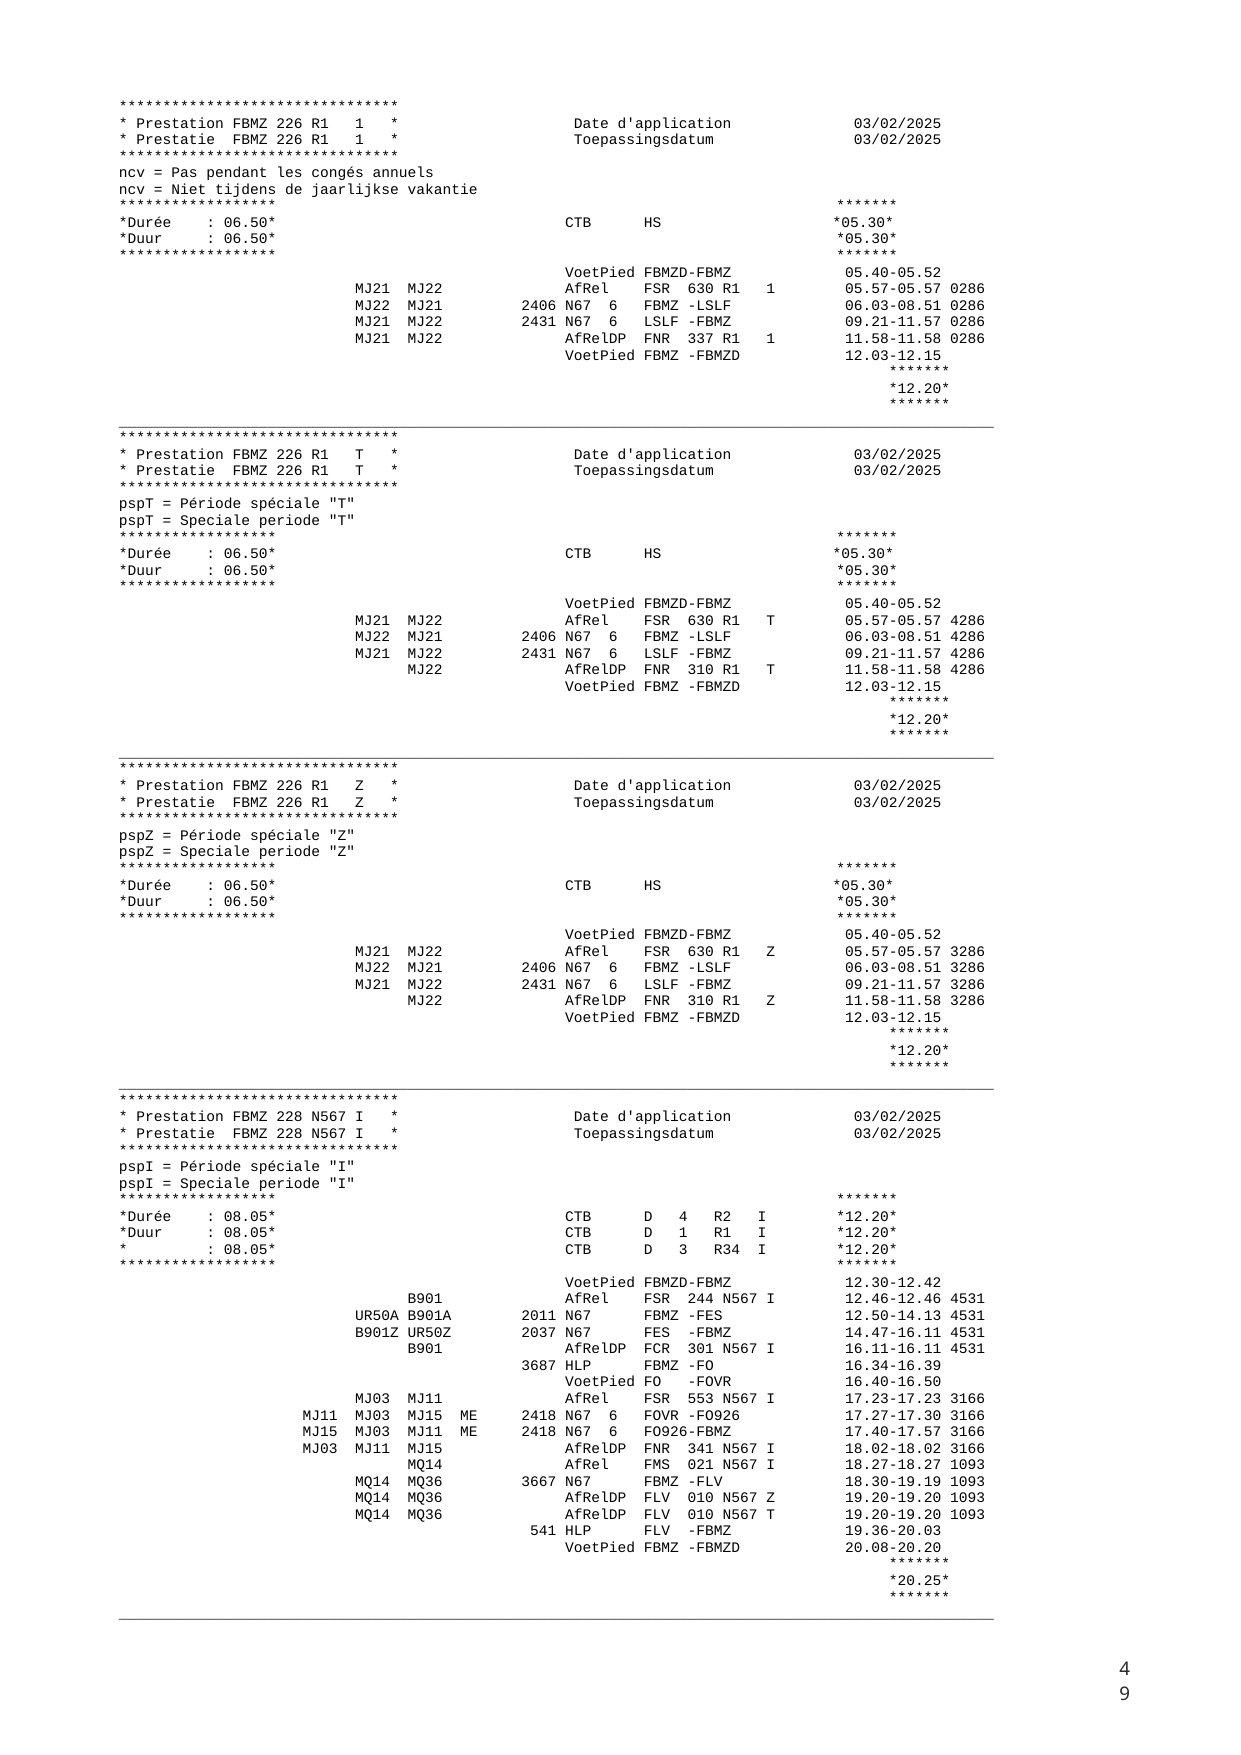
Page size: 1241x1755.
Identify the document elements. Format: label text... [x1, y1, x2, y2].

text ******************************** * Prestation FBMZ 228 N567 I * Date d'application 03/02/2025 * Prestatie FBMZ 228 N567 I * Toepassingsdatum 03/02/2025 ******************************** pspI = Période spéciale "I" pspI = Speciale periode "I" ****************** ******* *Durée : 08.05* CTB D 4 R2 I *12.20* *Duur : 08.05* CTB D 1 R1 I *12.20* * : 08.05* CTB D 3 R34 I *12.20* ****************** ******* VoetPied FBMZD-FBMZ 12.30-12.42 B901 AfRel FSR 244 N567 I 12.46-12.46 4531 UR50A B901A 2011 N67 FBMZ -FES 12.50-14.13 4531 B901Z UR50Z 2037 N67 FES -FBMZ 14.47-16.11 4531 B901 AfRelDP FCR 301 N567 I 16.11-16.11 4531 3687 HLP FBMZ -FO 16.34-16.39 VoetPied FO -FOVR 16.40-16.50 MJ03 MJ11 AfRel FSR 553 N567 I 17.23-17.23 3166 MJ11 MJ03 MJ15 ME 2418 N67 6 FOVR -FO926 17.27-17.30 3166 MJ15 MJ03 MJ11 ME 2418 N67 6 FO926-FBMZ 17.40-17.57 3166 MJ03 MJ11 MJ15 AfRelDP FNR 341 N567 I 18.02-18.02 3166 MQ14 AfRel FMS 021 N567 I 18.27-18.27 1093 MQ14 MQ36 3667 N67 FBMZ -FLV 18.30-19.19 1093 MQ14 MQ36 AfRelDP FLV 010 N567 Z 19.20-19.20 1093 MQ14 MQ36 AfRelDP FLV 010 N567 T 19.20-19.20 1093 541 HLP FLV -FBMZ 19.36-20.03 VoetPied FBMZ -FBMZD 20.08-20.20 ******* *20.25* ******* ____________________________________________________________________________________________________ [119, 1093, 1122, 1623]
text ******************************** * Prestation FBMZ 226 R1 1 * Date d'application 03/02/2025 * Prestatie FBMZ 226 R1 1 * Toepassingsdatum 03/02/2025 ******************************** ncv = Pas pendant les congés annuels ncv = Niet tijdens de jaarlijkse vakantie ****************** ******* *Durée : 06.50* CTB HS *05.30* *Duur : 06.50* *05.30* ****************** ******* VoetPied FBMZD-FBMZ 05.40-05.52 MJ21 MJ22 AfRel FSR 630 R1 1 05.57-05.57 0286 MJ22 MJ21 2406 N67 6 FBMZ -LSLF 06.03-08.51 0286 MJ21 MJ22 2431 N67 6 LSLF -FBMZ 09.21-11.57 0286 MJ21 MJ22 AfRelDP FNR 337 R1 1 11.58-11.58 0286 VoetPied FBMZ -FBMZD 12.03-12.15 ******* *12.20* ******* ____________________________________________________________________________________________________ [119, 99, 1122, 431]
text ******************************** * Prestation FBMZ 226 R1 Z * Date d'application 03/02/2025 * Prestatie FBMZ 226 R1 Z * Toepassingsdatum 03/02/2025 ******************************** pspZ = Période spéciale "Z" pspZ = Speciale periode "Z" ****************** ******* *Durée : 06.50* CTB HS *05.30* *Duur : 06.50* *05.30* ****************** ******* VoetPied FBMZD-FBMZ 05.40-05.52 MJ21 MJ22 AfRel FSR 630 R1 Z 05.57-05.57 3286 MJ22 MJ21 2406 N67 6 FBMZ -LSLF 06.03-08.51 3286 MJ21 MJ22 2431 N67 6 LSLF -FBMZ 09.21-11.57 3286 MJ22 AfRelDP FNR 310 R1 Z 11.58-11.58 3286 VoetPied FBMZ -FBMZD 12.03-12.15 ******* *12.20* ******* ____________________________________________________________________________________________________ [119, 762, 1122, 1093]
text ******************************** * Prestation FBMZ 226 R1 T * Date d'application 03/02/2025 * Prestatie FBMZ 226 R1 T * Toepassingsdatum 03/02/2025 ******************************** pspT = Période spéciale "T" pspT = Speciale periode "T" ****************** ******* *Durée : 06.50* CTB HS *05.30* *Duur : 06.50* *05.30* ****************** ******* VoetPied FBMZD-FBMZ 05.40-05.52 MJ21 MJ22 AfRel FSR 630 R1 T 05.57-05.57 4286 MJ22 MJ21 2406 N67 6 FBMZ -LSLF 06.03-08.51 4286 MJ21 MJ22 2431 N67 6 LSLF -FBMZ 09.21-11.57 4286 MJ22 AfRelDP FNR 310 R1 T 11.58-11.58 4286 VoetPied FBMZ -FBMZD 12.03-12.15 ******* *12.20* ******* ____________________________________________________________________________________________________ [119, 431, 1122, 762]
